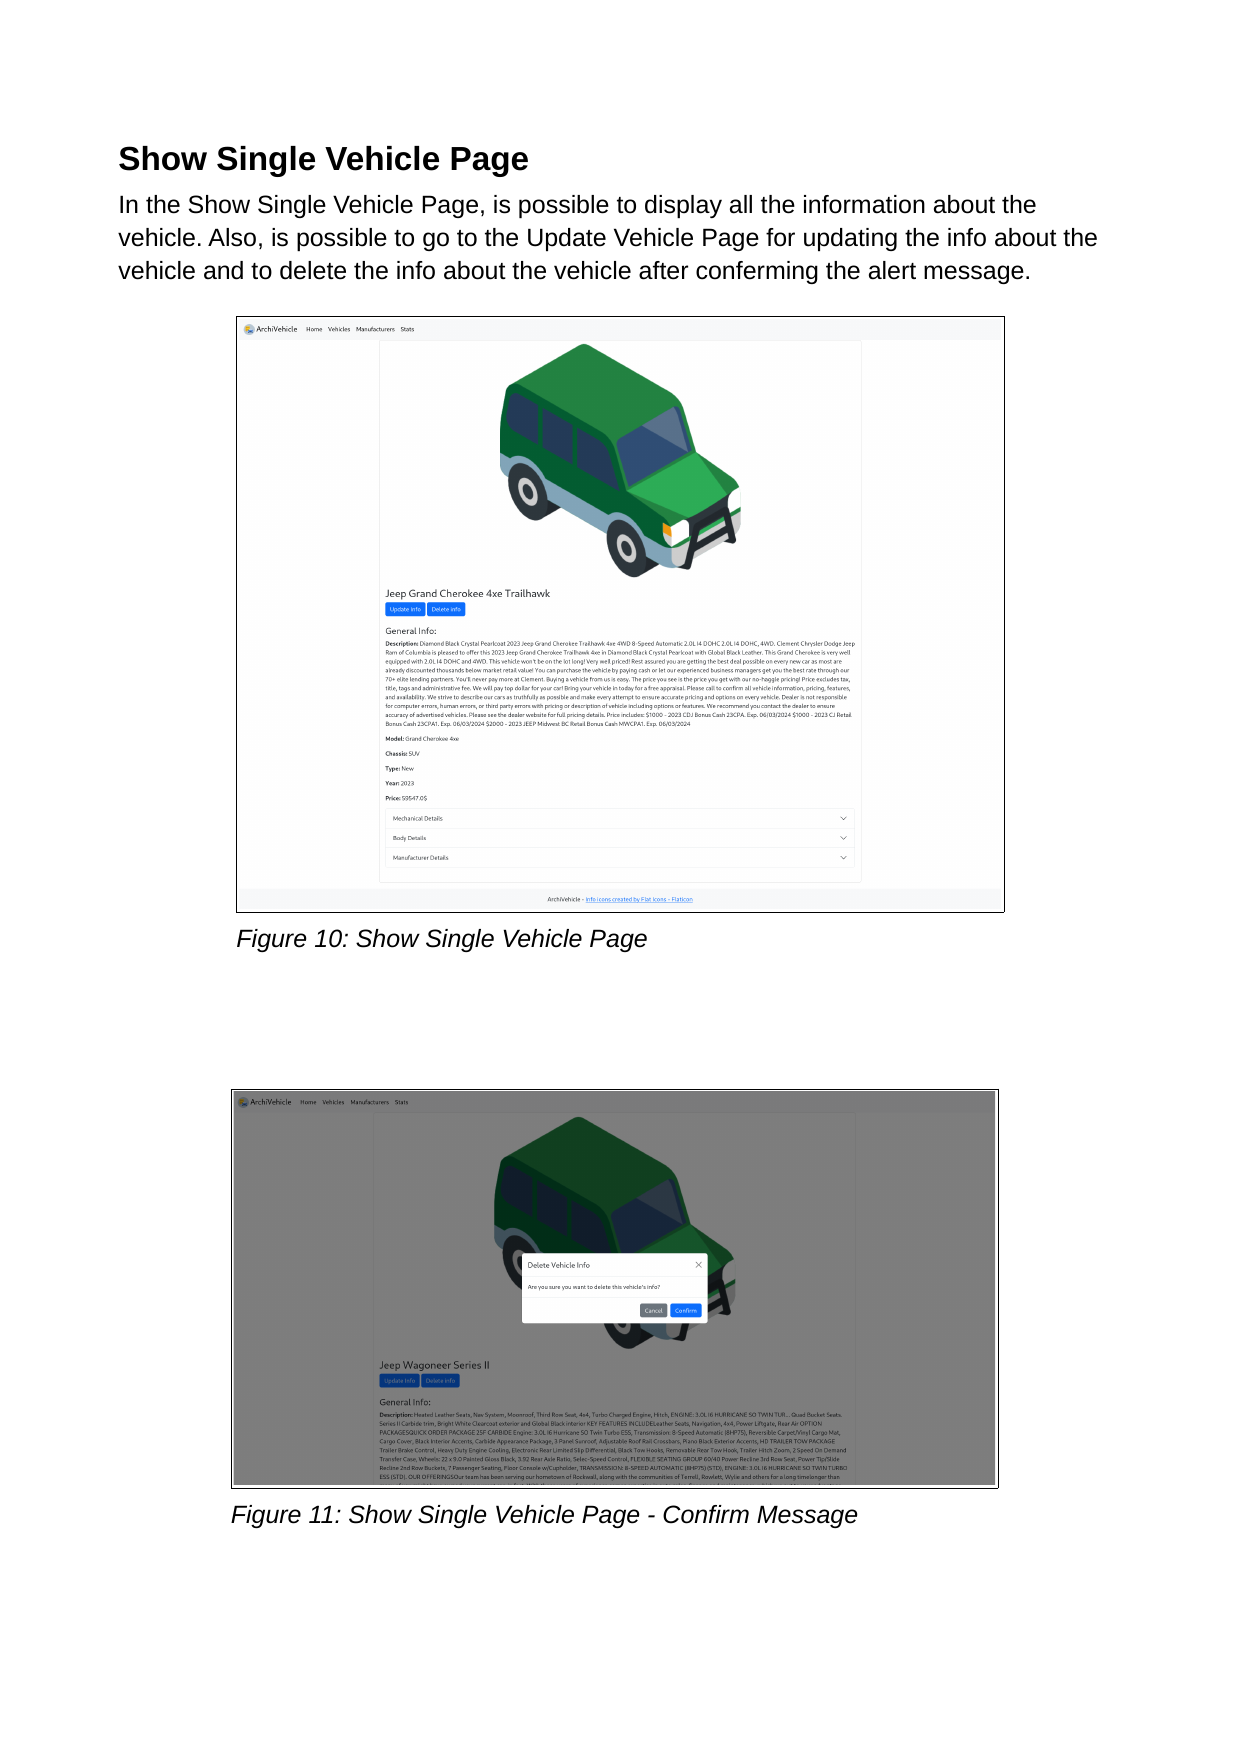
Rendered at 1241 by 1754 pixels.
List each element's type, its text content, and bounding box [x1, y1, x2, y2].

text Figure 10: Show Single Vehicle Page [236, 913, 1004, 953]
text [231, 1062, 998, 1089]
text [232, 1090, 998, 1488]
text Figure 11: Show Single Vehicle Page - Confirm Message [231, 1489, 998, 1529]
text In the Show Single Vehicle Page, is possible to display all the information about the vehicle. Also, is possible to go to the Update Vehicle Page for updating the info about the vehicle and to delete the info about the vehicle after conferming the alert message. [118, 190, 1122, 285]
subtitle Show Single Vehicle Page [118, 139, 1122, 177]
text [237, 317, 1004, 912]
picture [233, 1091, 996, 1485]
picture [239, 319, 1001, 909]
